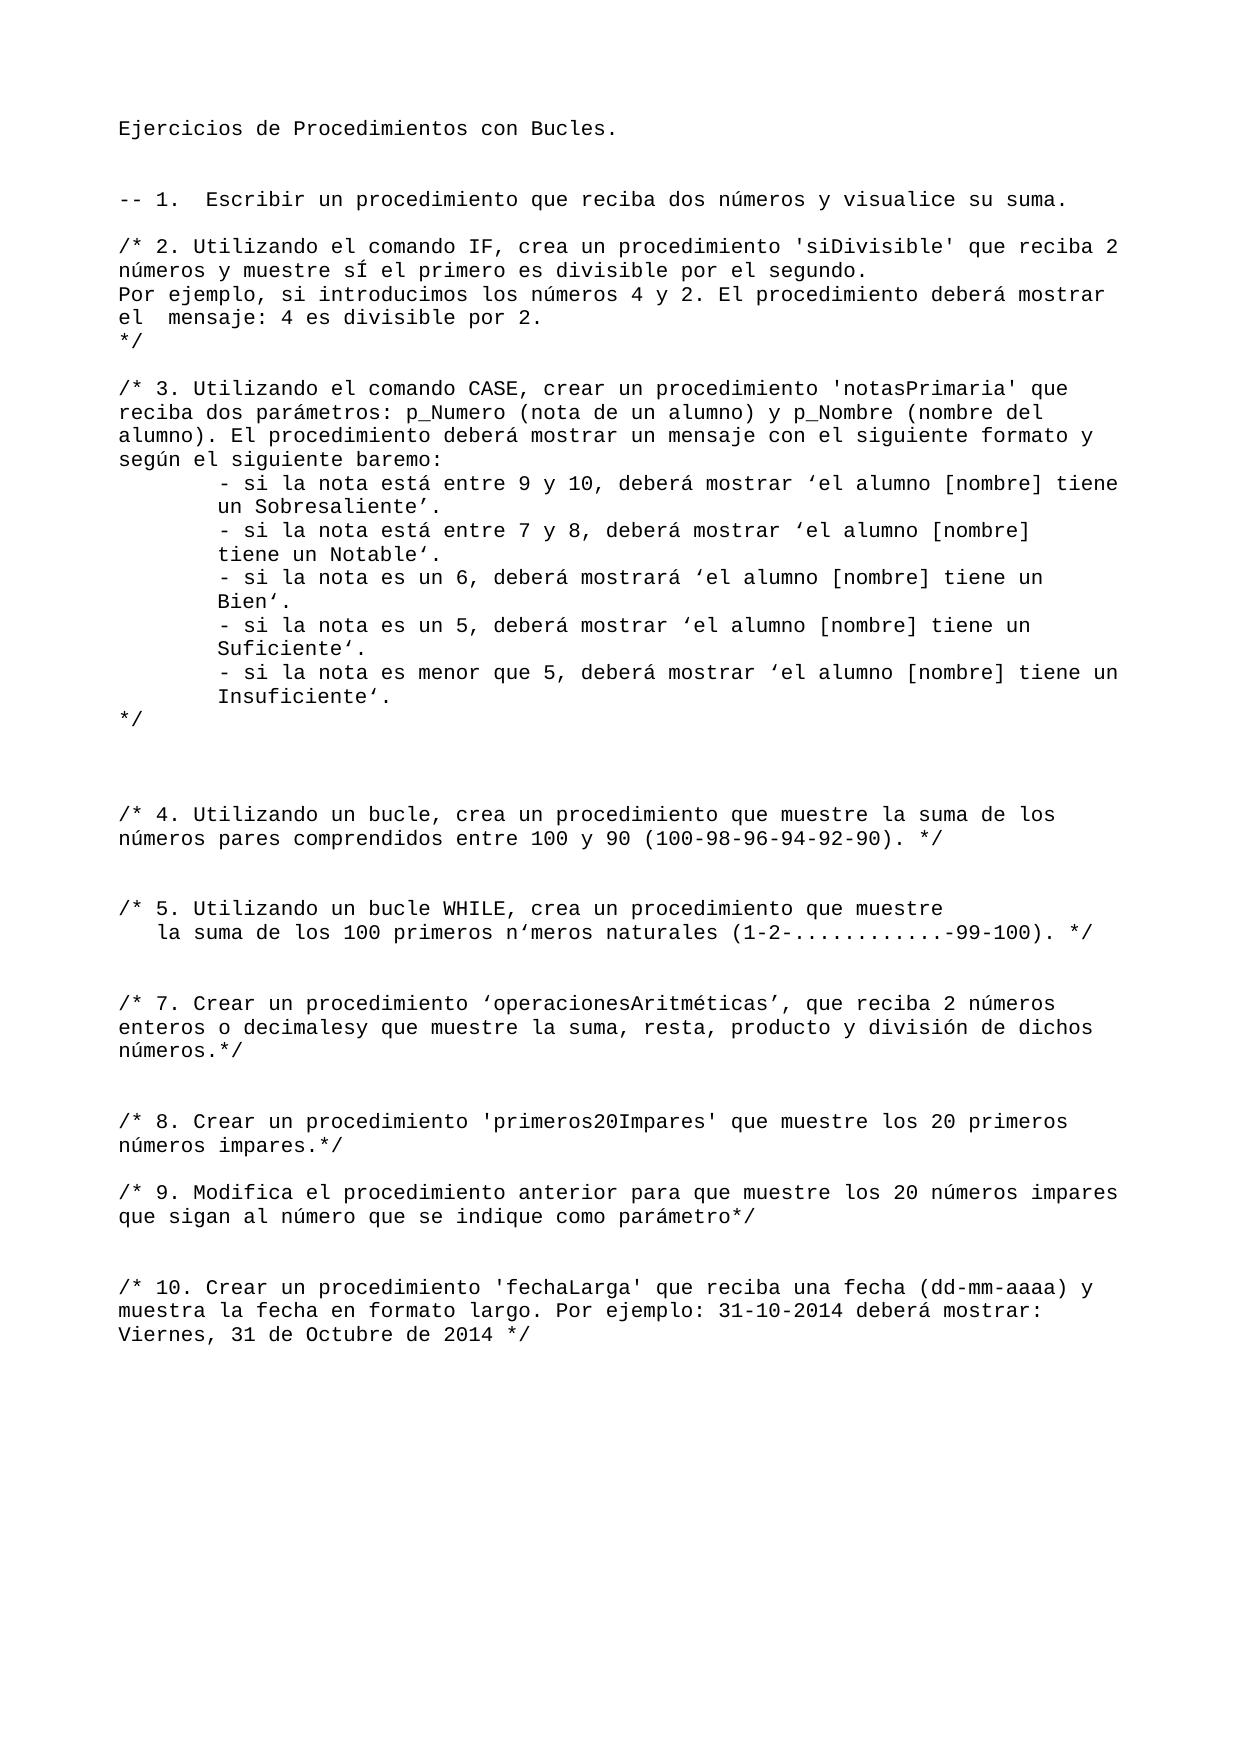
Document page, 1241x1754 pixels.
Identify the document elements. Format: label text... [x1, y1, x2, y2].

text - si la nota está entre 7 y 8, deberá mostrar ‘el alumno [nombre] tiene un Notable‘. [118, 520, 1122, 567]
text /* 5. Utilizando un bucle WHILE, crea un procedimiento que muestre [118, 898, 1122, 922]
text /* 8. Crear un procedimiento 'primeros20Impares' que muestre los 20 primeros números impares.*/ [118, 1111, 1122, 1158]
text -- 1. Escribir un procedimiento que reciba dos números y visualice su suma. [118, 189, 1122, 213]
text Por ejemplo, si introducimos los números 4 y 2. El procedimiento deberá mostrar el mensaje: 4 es divisible por 2. [118, 284, 1122, 331]
text /* 2. Utilizando el comando IF, crea un procedimiento 'siDivisible' que reciba 2 números y muestre sÍ el primero es divisible por el segundo. [118, 236, 1122, 284]
text Ejercicios de Procedimientos con Bucles. [118, 118, 1122, 142]
text /* 9. Modifica el procedimiento anterior para que muestre los 20 números impares que sigan al número que se indique como parámetro*/ [118, 1182, 1122, 1229]
text - si la nota es menor que 5, deberá mostrar ‘el alumno [nombre] tiene un Insuficiente‘. [118, 662, 1122, 709]
text */ [118, 331, 1122, 354]
text - si la nota está entre 9 y 10, deberá mostrar ‘el alumno [nombre] tiene un Sobresaliente’. [118, 473, 1122, 520]
text */ [118, 709, 1122, 733]
text /* 7. Crear un procedimiento ‘operacionesAritméticas’, que reciba 2 números enteros o decimalesy que muestre la suma, resta, producto y división de dichos números.*/ [118, 993, 1122, 1064]
text la suma de los 100 primeros n‘meros naturales (1-2-............-99-100). */ [118, 922, 1122, 946]
text /* 3. Utilizando el comando CASE, crear un procedimiento 'notasPrimaria' que reciba dos parámetros: p_Numero (nota de un alumno) y p_Nombre (nombre del alumno). El procedimiento deberá mostrar un mensaje con el siguiente formato y según el siguiente baremo: [118, 378, 1122, 473]
text - si la nota es un 6, deberá mostrará ‘el alumno [nombre] tiene un Bien‘. [118, 567, 1122, 615]
text /* 4. Utilizando un bucle, crea un procedimiento que muestre la suma de los números pares comprendidos entre 100 y 90 (100-98-96-94-92-90). */ [118, 804, 1122, 851]
text /* 10. Crear un procedimiento 'fechaLarga' que reciba una fecha (dd-mm-aaaa) y muestra la fecha en formato largo. Por ejemplo: 31-10-2014 deberá mostrar: Viernes, 31 de Octubre de 2014 */ [118, 1277, 1122, 1348]
text - si la nota es un 5, deberá mostrar ‘el alumno [nombre] tiene un Suficiente‘. [118, 615, 1122, 662]
